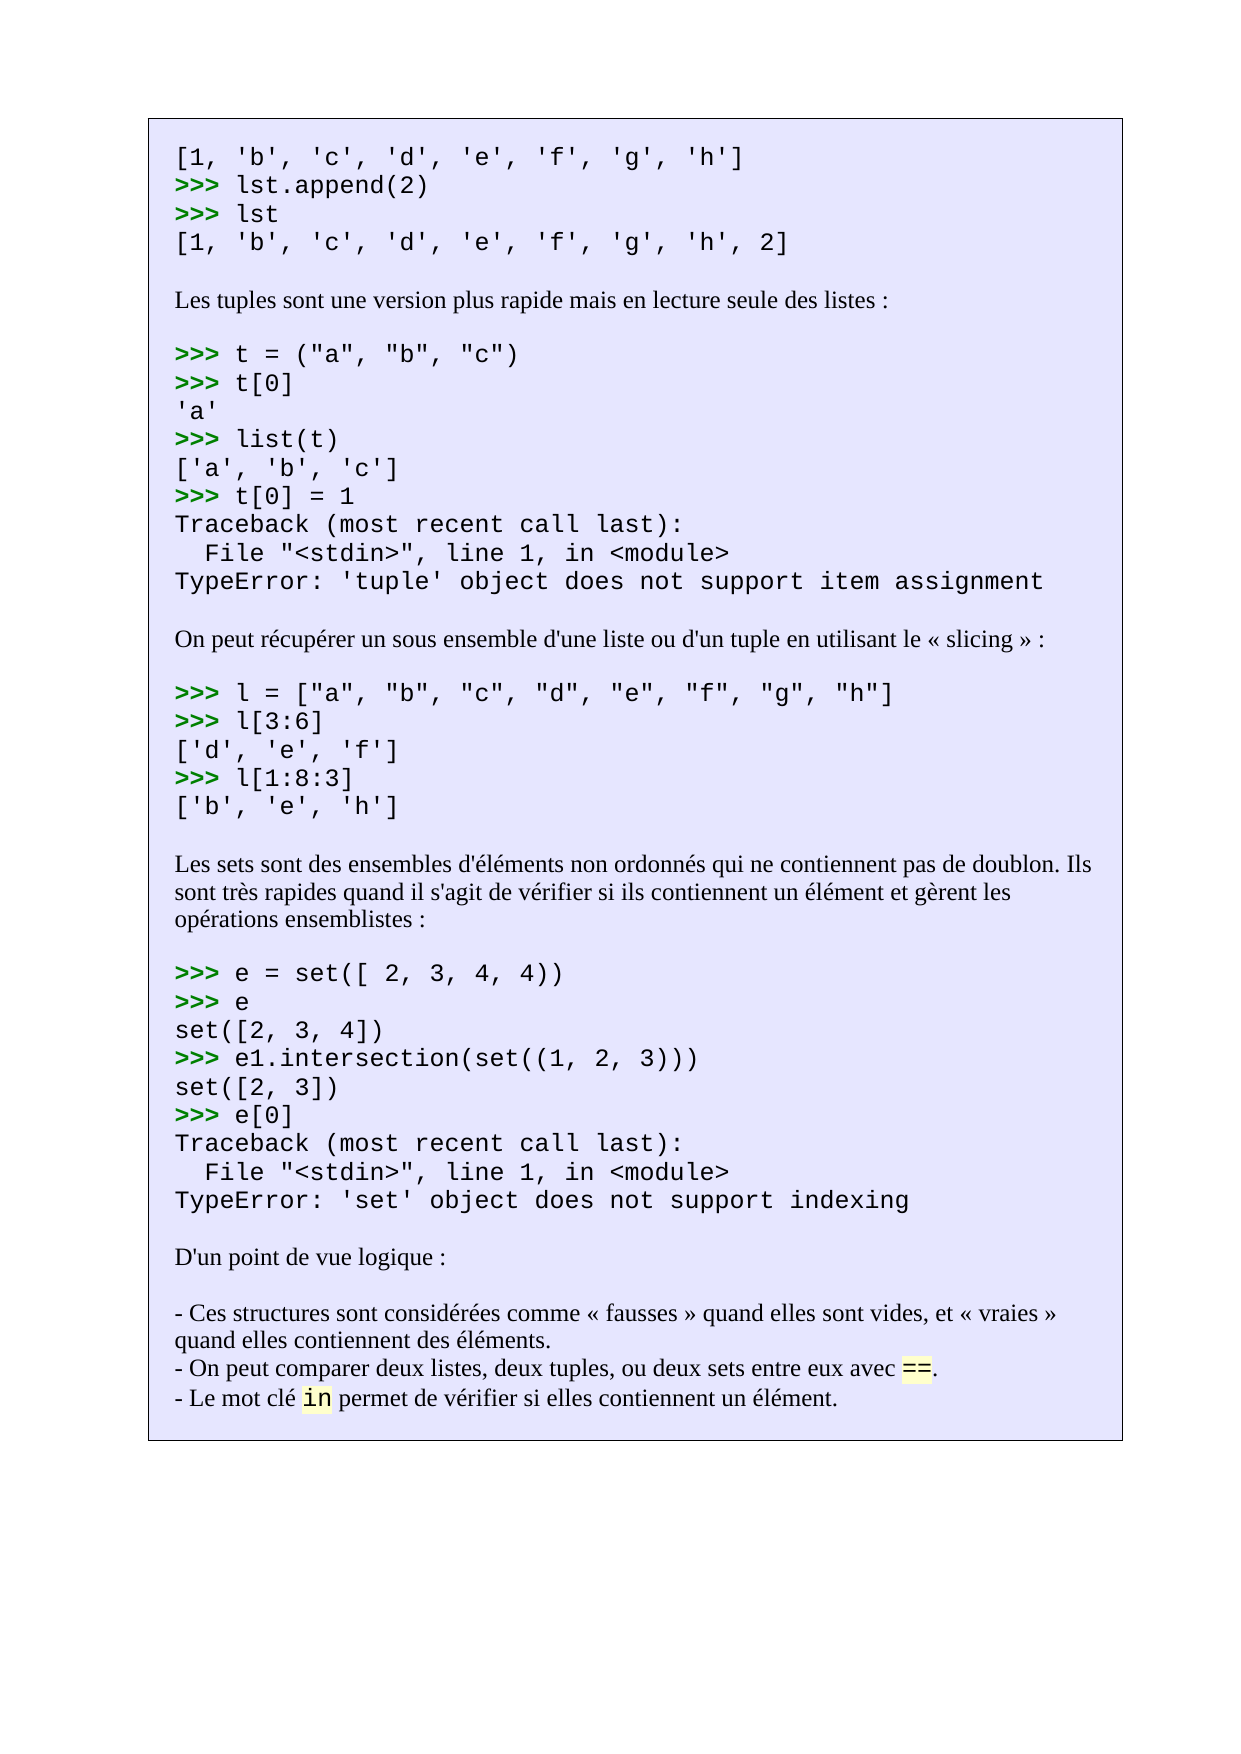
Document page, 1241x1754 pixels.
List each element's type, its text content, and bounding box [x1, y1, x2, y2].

text >>> t[0] [149, 343, 1122, 372]
text Les sets sont des ensembles d'éléments non ordonnés qui ne contiennent pas de doublon. Ils sont très rapides quand il s'agit de vérifier si ils contiennent un élément et gèrent les opérations ensemblistes : [149, 823, 1122, 906]
text TypeError: 'tuple' object does not support item assignment [149, 542, 1122, 570]
text ['a', 'b', 'c'] [149, 428, 1122, 457]
text >>> l = ["a", "b", "c", "d", "e", "f", "g", "h"] [149, 654, 1122, 682]
text Traceback (most recent call last): [149, 485, 1122, 513]
text 'a' [149, 372, 1122, 400]
text [1, 'b', 'c', 'd', 'e', 'f', 'g', 'h'] [149, 119, 1122, 146]
text set([2, 3]) [149, 1047, 1122, 1076]
text >>> e1.intersection(set((1, 2, 3))) [149, 1019, 1122, 1047]
text >>> e [149, 962, 1122, 991]
text - Le mot clé in permet de vérifier si elles contiennent un élément. [149, 1357, 1122, 1440]
text >>> list(t) [149, 400, 1122, 428]
text - Ces structures sont considérées comme « fausses » quand elles sont vides, et « vraies » quand elles contiennent des éléments. [149, 1272, 1122, 1328]
text >>> t[0] = 1 [149, 457, 1122, 485]
text [1, 'b', 'c', 'd', 'e', 'f', 'g', 'h', 2] [149, 203, 1122, 231]
text >>> lst [149, 175, 1122, 203]
text File "<stdin>", line 1, in <module> [149, 513, 1122, 542]
text On peut récupérer un sous ensemble d'une liste ou d'un tuple en utilisant le « slicing » : [149, 598, 1122, 626]
text ['b', 'e', 'h'] [149, 767, 1122, 796]
text >>> t = ("a", "b", "c") [149, 315, 1122, 343]
text set([2, 3, 4]) [149, 991, 1122, 1019]
text >>> l[1:8:3] [149, 739, 1122, 767]
text >>> l[3:6] [149, 682, 1122, 711]
text File "<stdin>", line 1, in <module> [149, 1132, 1122, 1161]
text TypeError: 'set' object does not support indexing [149, 1161, 1122, 1189]
text Les tuples sont une version plus rapide mais en lecture seule des listes : [149, 260, 1122, 287]
text D'un point de vue logique : [149, 1217, 1122, 1244]
text >>> e[0] [149, 1076, 1122, 1104]
text - On peut comparer deux listes, deux tuples, ou deux sets entre eux avec ==. [149, 1328, 1122, 1357]
text >>> e = set([ 2, 3, 4, 4)) [149, 934, 1122, 962]
text >>> lst.append(2) [149, 146, 1122, 175]
text ['d', 'e', 'f'] [149, 711, 1122, 739]
text Traceback (most recent call last): [149, 1104, 1122, 1132]
